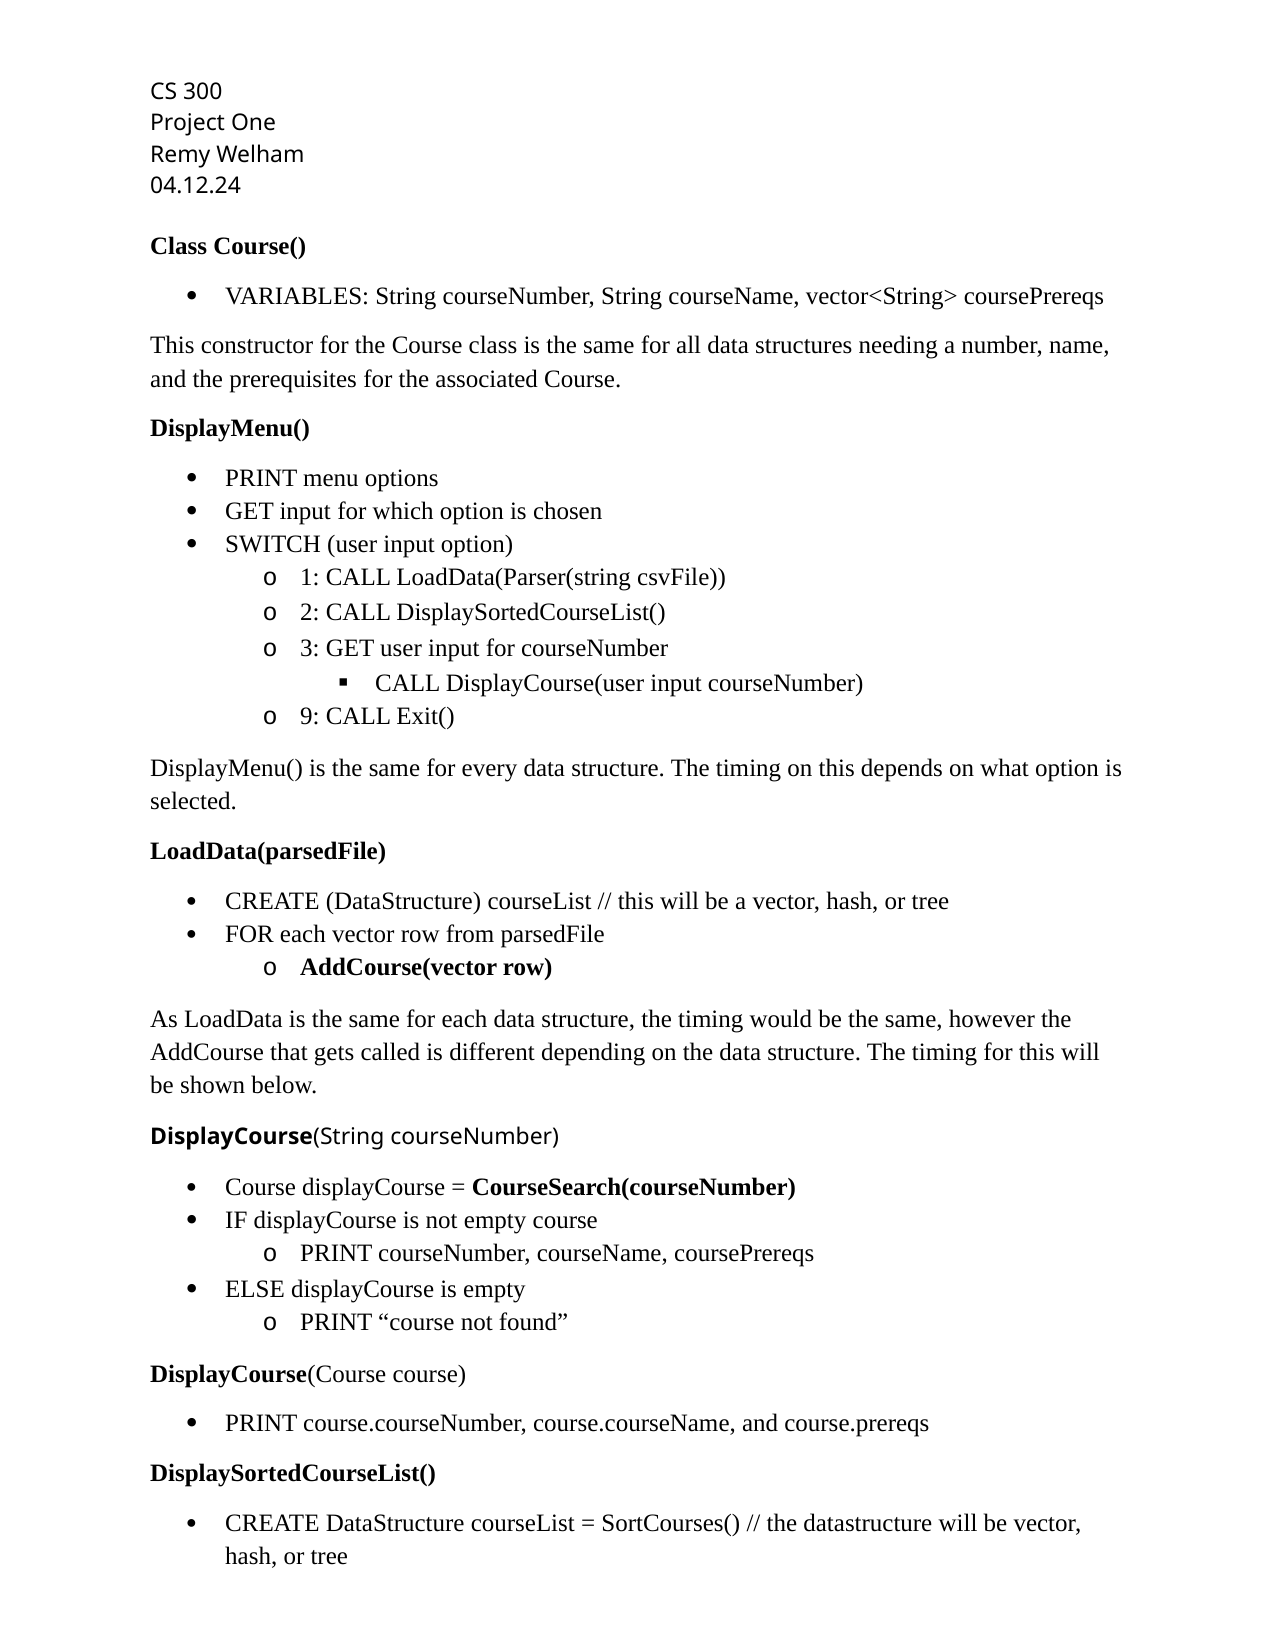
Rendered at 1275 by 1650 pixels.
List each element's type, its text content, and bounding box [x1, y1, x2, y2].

list CALL DisplayCourse(user input courseNumber) [337, 668, 1125, 697]
text DisplayMenu() is the same for every data structure. The timing on this depends on what option is selected. [150, 753, 1125, 815]
list ELSE displayCourse is empty [187, 1274, 1125, 1302]
list VARIABLES: String courseNumber, String courseName, vector<String> coursePrereqs [187, 281, 1125, 310]
text This constructor for the Course class is the same for all data structures needing a number, name, and the prerequisites for the associated Course. [150, 331, 1125, 392]
list PRINT course.courseNumber, course.courseName, and course.prereqs [187, 1408, 1125, 1437]
list 9: CALL Exit() [262, 701, 1125, 732]
list GET input for which option is chosen [187, 496, 1125, 525]
text DisplayMenu() [150, 413, 1125, 442]
list PRINT courseNumber, courseName, coursePrereqs [262, 1238, 1125, 1269]
list IF displayCourse is not empty course [187, 1205, 1125, 1234]
list SWITCH (user input option) [187, 529, 1125, 558]
text DisplaySortedCourseList() [150, 1458, 1125, 1487]
text DisplayCourse(Course course) [150, 1359, 1125, 1388]
list 3: GET user input for courseNumber [262, 633, 1125, 664]
list CREATE DataStructure courseList = SortCourses() // the datastructure will be vector, hash, or tree [187, 1508, 1125, 1570]
list PRINT menu options [187, 463, 1125, 492]
text Class Course() [150, 231, 1125, 260]
text As LoadData is the same for each data structure, the timing would be the same, however the AddCourse that gets called is different depending on the data structure. The timing for this will be shown below. [150, 1004, 1125, 1099]
list Course displayCourse = CourseSearch(courseNumber) [187, 1172, 1125, 1201]
list FOR each vector row from parsedFile [187, 919, 1125, 948]
list 1: CALL LoadData(Parser(string csvFile)) [262, 562, 1125, 593]
list CREATE (DataStructure) courseList // this will be a vector, hash, or tree [187, 886, 1125, 914]
list PRINT “course not found” [262, 1307, 1125, 1338]
text LoadData(parsedFile) [150, 836, 1125, 865]
list AddCourse(vector row) [262, 952, 1125, 983]
list 2: CALL DisplaySortedCourseList() [262, 597, 1125, 628]
text DisplayCourse(String courseNumber) [150, 1120, 1125, 1151]
